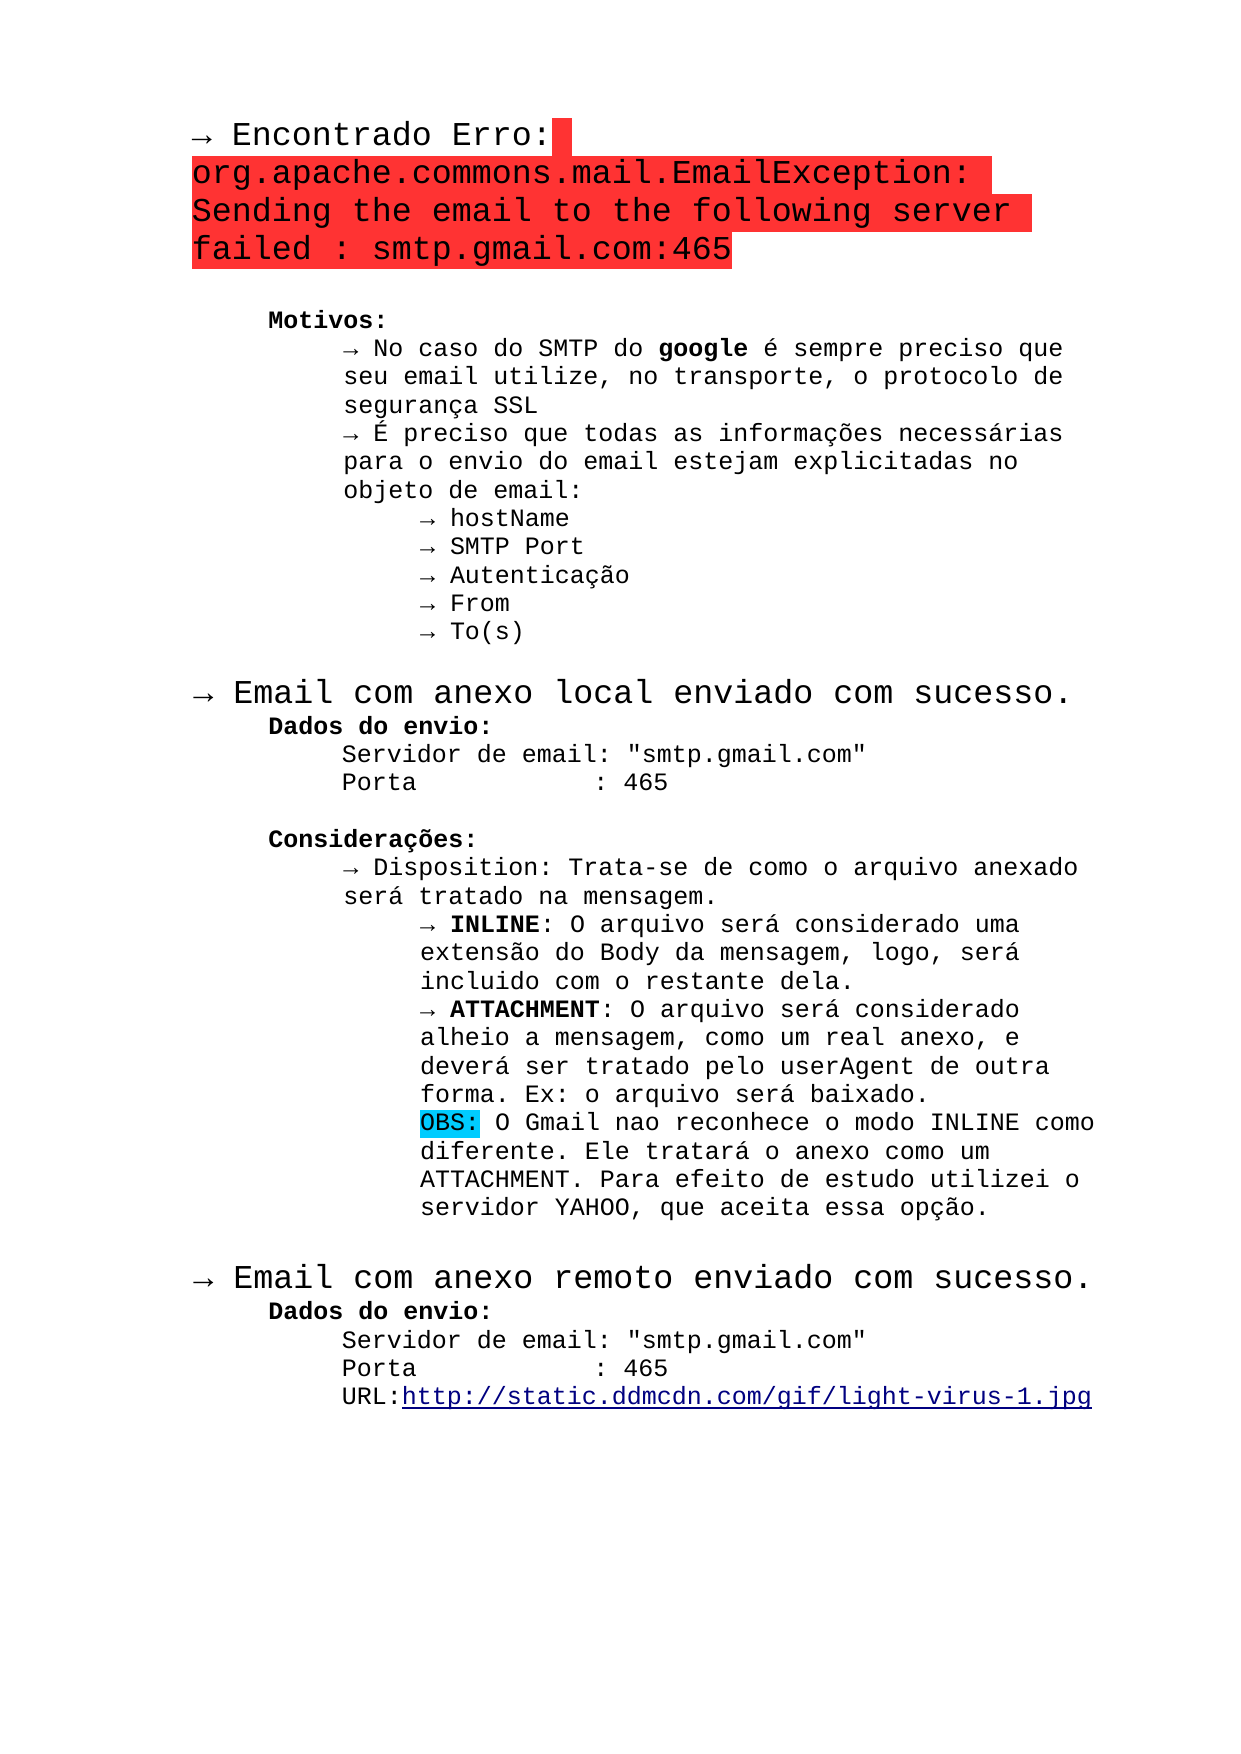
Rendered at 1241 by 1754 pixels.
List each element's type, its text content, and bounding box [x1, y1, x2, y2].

text → Email com anexo remoto enviado com sucesso. [193, 1261, 1122, 1299]
text → É preciso que todas as informações necessárias para o envio do email estejam explicitadas no objeto de email: [343, 421, 1122, 506]
text → Disposition: Trata-se de como o arquivo anexado será tratado na mensagem. [343, 855, 1122, 912]
text → No caso do SMTP do google é sempre preciso que seu email utilize, no transporte, o protocolo de segurança SSL [343, 336, 1122, 421]
text Considerações: [268, 827, 1122, 855]
text Servidor de email: "smtp.gmail.com" [342, 742, 1122, 770]
text Dados do envio: [268, 1299, 1122, 1327]
text → Email com anexo local enviado com sucesso. [193, 676, 1122, 713]
text → hostName [420, 506, 1122, 534]
text → To(s) [420, 619, 1122, 647]
text → From [420, 591, 1122, 619]
text Porta : 465 [342, 770, 1122, 798]
text URL:http://static.ddmcdn.com/gif/light-virus-1.jpg [342, 1384, 1122, 1412]
text → SMTP Port [420, 534, 1122, 562]
text Motivos: [268, 307, 1122, 336]
text Porta : 465 [342, 1356, 1122, 1384]
text → INLINE: O arquivo será considerado uma extensão do Body da mensagem, logo, será incluido com o restante dela. [420, 912, 1122, 997]
text Servidor de email: "smtp.gmail.com" [342, 1327, 1122, 1356]
text → Encontrado Erro: org.apache.commons.mail.EmailException: Sending the email to the following server failed : smtp.gmail.com:465 [192, 118, 1122, 269]
text → Autenticação [420, 562, 1122, 591]
text Dados do envio: [268, 713, 1122, 742]
text → ATTACHMENT: O arquivo será considerado alheio a mensagem, como um real anexo, e deverá ser tratado pelo userAgent de outra forma. Ex: o arquivo será baixado. [420, 997, 1122, 1110]
text OBS: O Gmail nao reconhece o modo INLINE como diferente. Ele tratará o anexo como um ATTACHMENT. Para efeito de estudo utilizei o servidor YAHOO, que aceita essa opção. [420, 1110, 1122, 1223]
